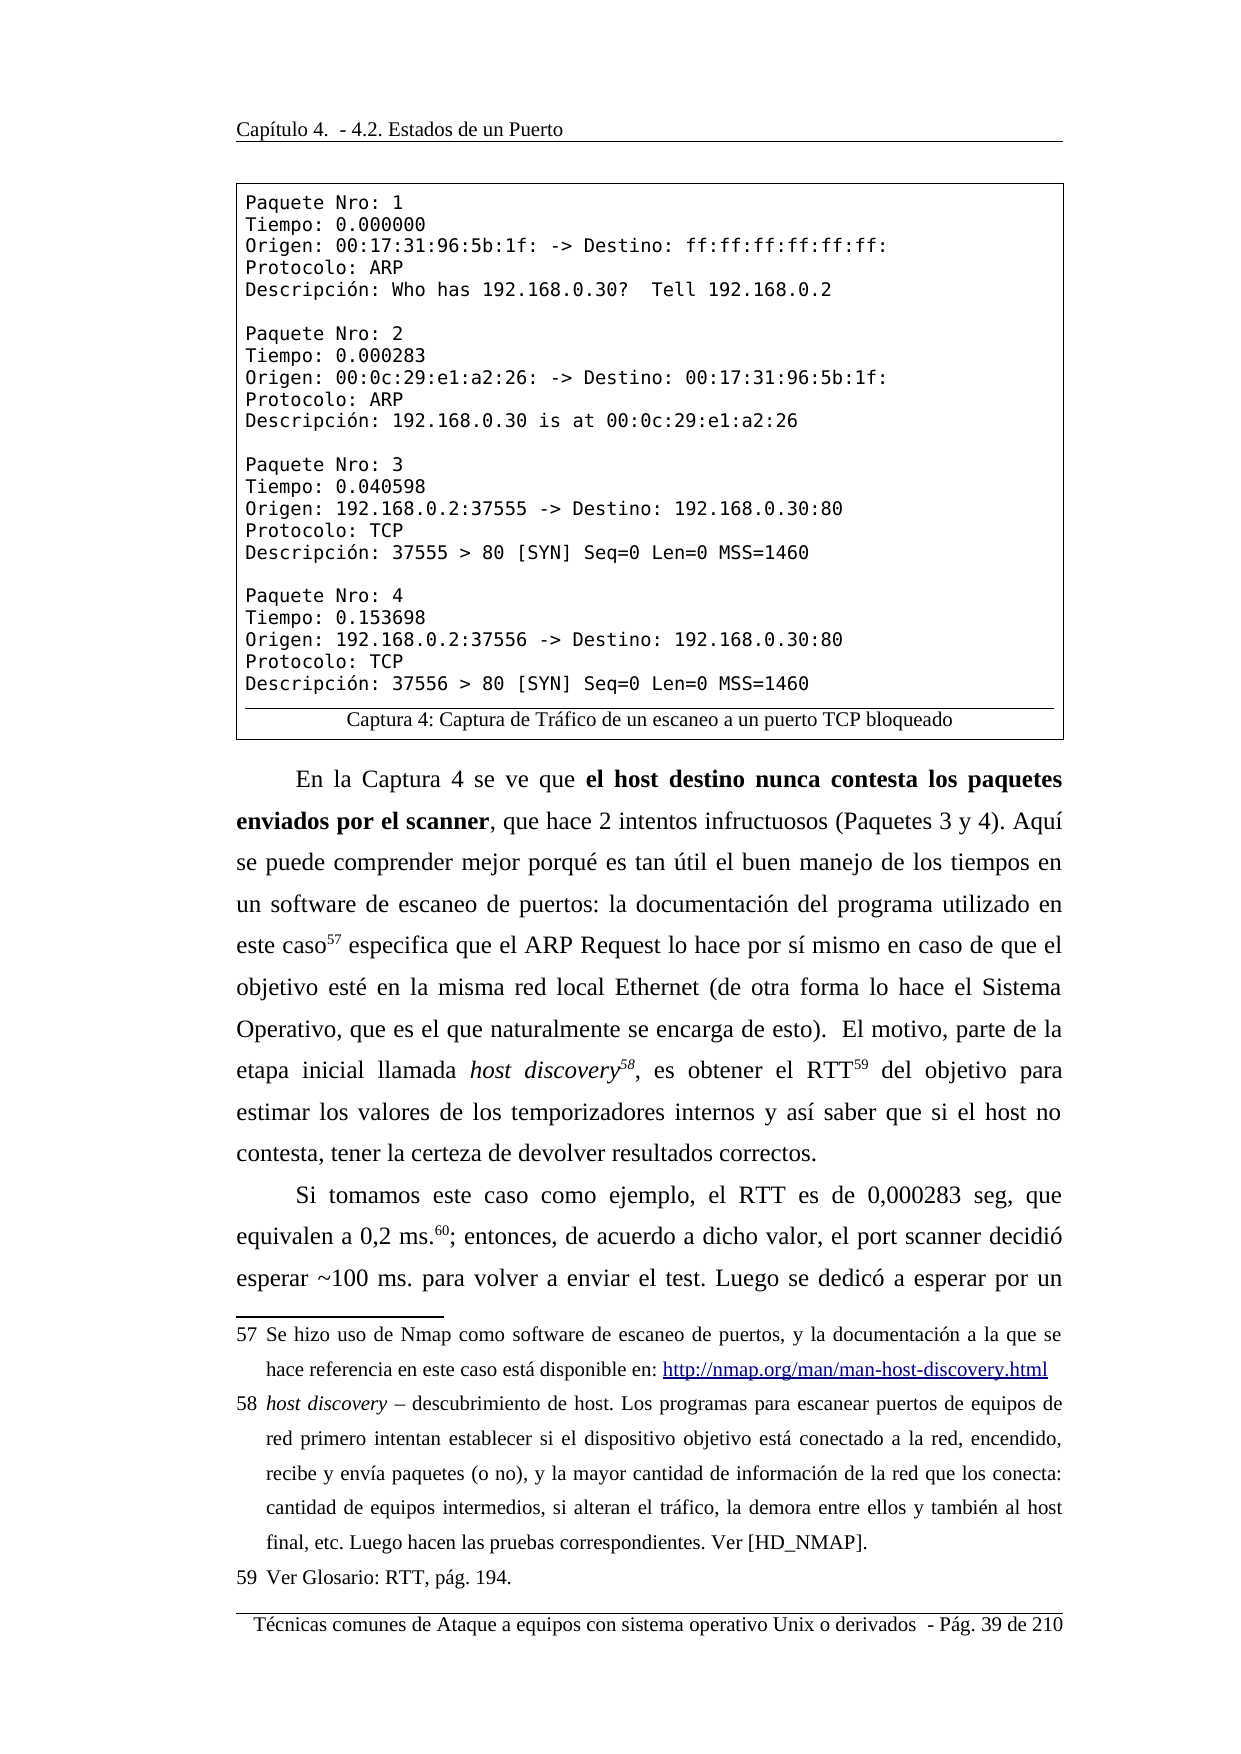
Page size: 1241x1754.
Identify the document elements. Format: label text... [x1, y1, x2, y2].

text Tiempo: 0.000283 [245, 345, 1054, 367]
text Protocolo: TCP [245, 520, 1054, 542]
text Ver Glosario: RTT, pág. 197. [236, 1566, 1063, 1589]
text Se hizo uso de Nmap como software de escaneo de puertos, y la documentación a la que se hace referencia en este caso está disponible en: http://nmap.org/man/man-host-discovery.html [236, 1323, 1063, 1381]
text En la Captura 4 se ve que el host destino nunca contesta los paquetes enviados por el scanner, que hace 2 intentos infructuosos (Paquetes 3 y 4). Aquí se puede comprender mejor porqué es tan útil el buen manejo de los tiempos en un software de escaneo de puertos: la documentación del programa utilizado en este caso especifica que el ARP Request lo hace por sí mismo en caso de que el objetivo esté en la misma red local Ethernet (de otra forma lo hace el Sistema Operativo, que es el que naturalmente se encarga de esto). El motivo, parte de la etapa inicial llamada host discovery, es obtener el RTT del objetivo para estimar los valores de los temporizadores internos y así saber que si el host no contesta, tener la certeza de devolver resultados correctos. [236, 740, 1063, 1167]
text Paquete Nro: 4 [245, 586, 1054, 607]
text Origen: 192.168.0.2:37555 -> Destino: 192.168.0.30:80 [245, 498, 1054, 520]
text Paquete Nro: 1 [245, 192, 1054, 214]
text Descripción: 37556 > 80 [SYN] Seq=0 Len=0 MSS=1460 [245, 673, 1054, 695]
text [237, 184, 1063, 739]
text Captura 4: Captura de Tráfico de un escaneo a un puerto TCP bloqueado [245, 709, 1054, 731]
text Paquete Nro: 3 [245, 454, 1054, 476]
text Tiempo: 0.000000 [245, 214, 1054, 236]
text Paquete Nro: 2 [245, 323, 1054, 345]
text Descripción: 37555 > 80 [SYN] Seq=0 Len=0 MSS=1460 [245, 542, 1054, 564]
text host discovery – descubrimiento de host. Los programas para escanear puertos de equipos de red primero intentan establecer si el dispositivo objetivo está conectado a la red, encendido, recibe y envía paquetes (o no), y la mayor cantidad de información de la red que los conecta: cantidad de equipos intermedios, si alteran el tráfico, la demora entre ellos y también al host final, etc. Luego hacen las pruebas correspondientes. Ver [HD_NMAP]. [236, 1392, 1063, 1554]
text Origen: 00:0c:29:e1:a2:26: -> Destino: 00:17:31:96:5b:1f: [245, 367, 1054, 389]
text Descripción: 192.168.0.30 is at 00:0c:29:e1:a2:26 [245, 411, 1054, 432]
text Protocolo: ARP [245, 389, 1054, 411]
text Descripción: Who has 192.168.0.30? Tell 192.168.0.2 [245, 279, 1054, 301]
text Tiempo: 0.153698 [245, 607, 1054, 629]
text Origen: 192.168.0.2:37556 -> Destino: 192.168.0.30:80 [245, 629, 1054, 651]
text Origen: 00:17:31:96:5b:1f: -> Destino: ff:ff:ff:ff:ff:ff: [245, 236, 1054, 257]
text Protocolo: TCP [245, 651, 1054, 673]
text Tiempo: 0.040598 [245, 476, 1054, 498]
text Si tomamos este caso como ejemplo, el RTT es de 0,000283 seg, que equivalen a 0,2 ms.; entonces, de acuerdo a dicho valor, el port scanner decidió esperar ~100 ms. para volver a enviar el test. Luego se dedicó a esperar por un [236, 1181, 1063, 1292]
text Protocolo: ARP [245, 257, 1054, 279]
